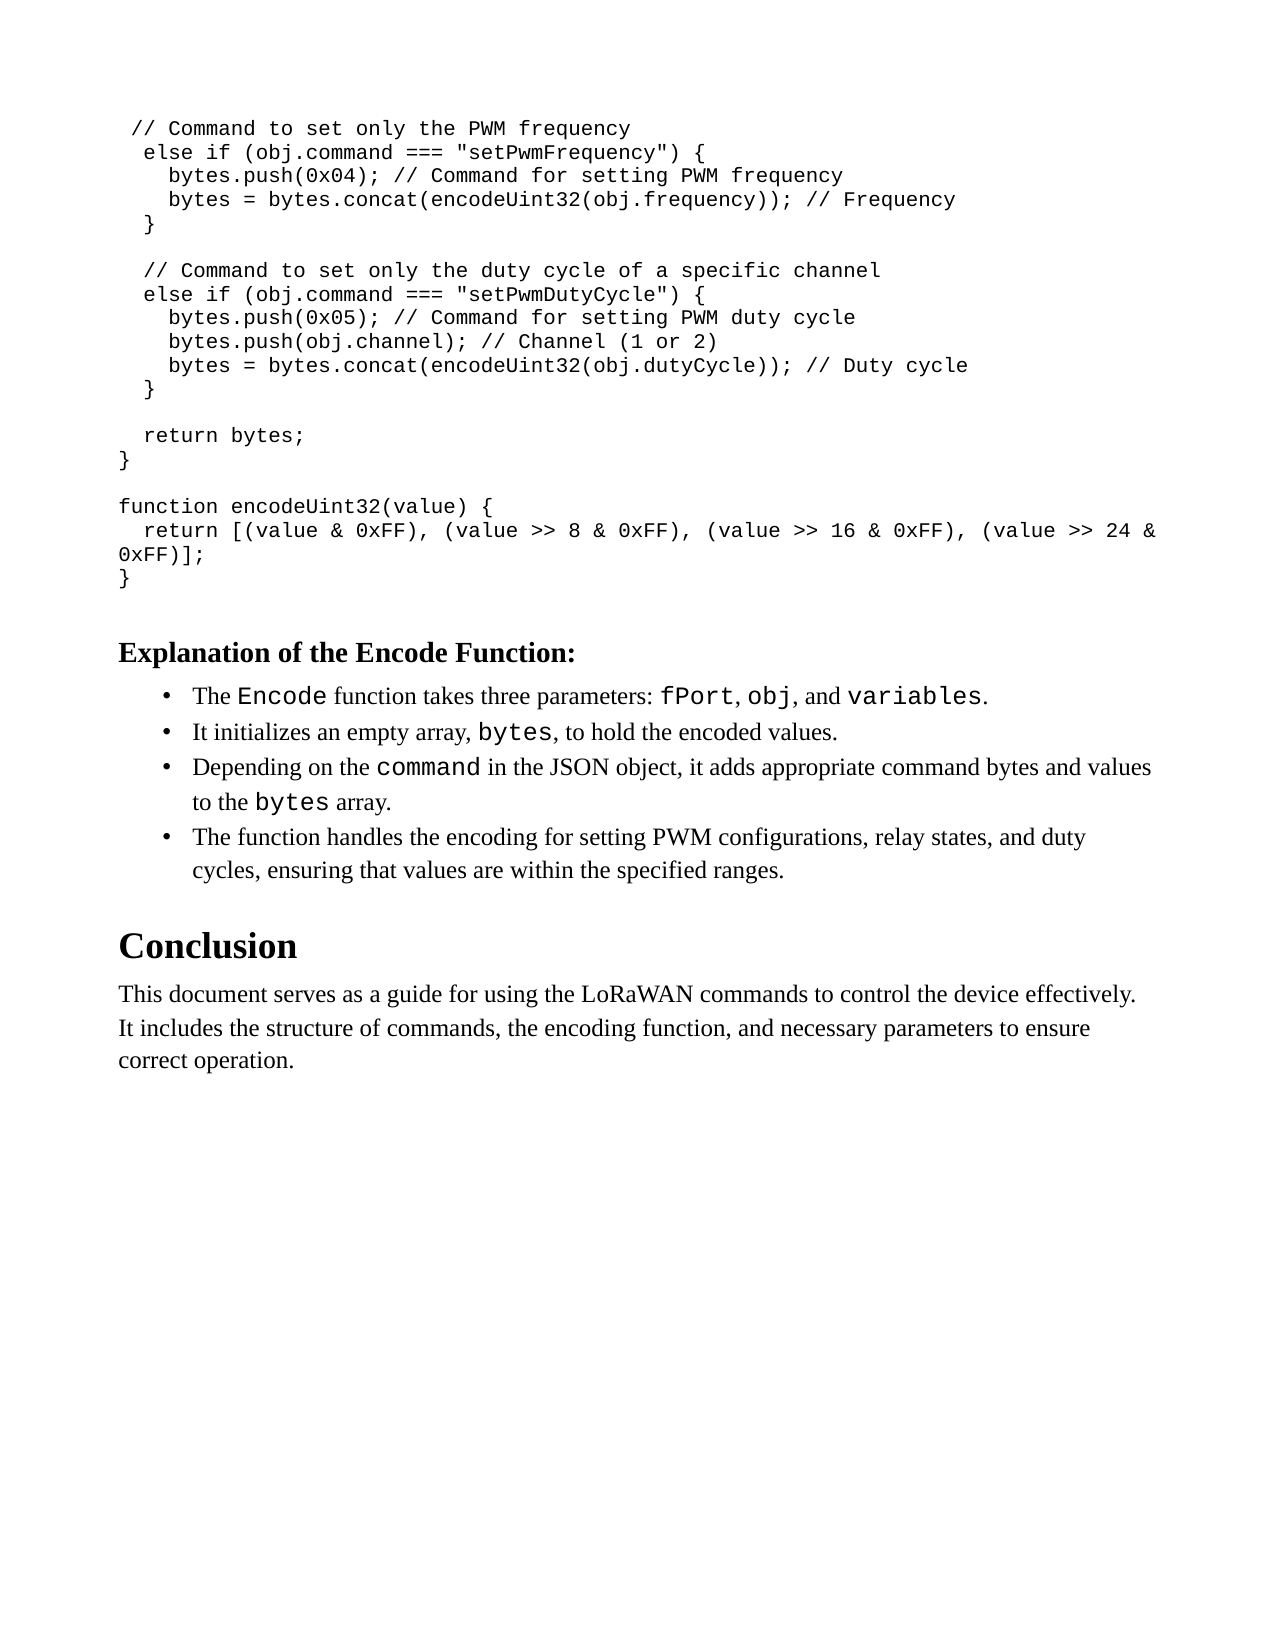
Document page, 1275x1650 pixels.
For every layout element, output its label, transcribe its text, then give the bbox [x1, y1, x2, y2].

text } [118, 378, 1157, 402]
text bytes.push(obj.channel); // Channel (1 or 2) [118, 331, 1157, 354]
text } [118, 567, 1157, 591]
text return bytes; [118, 426, 1157, 449]
text return [(value & 0xFF), (value >> 8 & 0xFF), (value >> 16 & 0xFF), (value >> 24 & 0xFF)]; [118, 520, 1157, 567]
subtitle Explanation of the Encode Function: [118, 635, 1157, 669]
text bytes = bytes.concat(encodeUint32(obj.frequency)); // Frequency [118, 189, 1157, 213]
text function encodeUint32(value) { [118, 496, 1157, 520]
text else if (obj.command === "setPwmDutyCycle") { [118, 284, 1157, 307]
text bytes.push(0x05); // Command for setting PWM duty cycle [118, 307, 1157, 331]
text This document serves as a guide for using the LoRaWAN commands to control the device effectively. It includes the structure of commands, the encoding function, and necessary parameters to ensure correct operation. [118, 979, 1157, 1074]
text bytes.push(0x04); // Command for setting PWM frequency [118, 165, 1157, 189]
text // Command to set only the duty cycle of a specific channel [118, 260, 1157, 284]
text } [118, 213, 1157, 236]
text bytes = bytes.concat(encodeUint32(obj.dutyCycle)); // Duty cycle [118, 354, 1157, 378]
list It initializes an empty array, bytes, to hold the encoded values. [162, 717, 1157, 747]
text else if (obj.command === "setPwmFrequency") { [118, 142, 1157, 165]
list The function handles the encoding for setting PWM configurations, relay states, and duty cycles, ensuring that values are within the specified ranges. [162, 822, 1157, 884]
subtitle Conclusion [118, 924, 1157, 967]
text } [118, 449, 1157, 473]
text // Command to set only the PWM frequency [118, 118, 1157, 142]
list The Encode function takes three parameters: fPort, obj, and variables. [162, 681, 1157, 712]
list Depending on the command in the JSON object, it adds appropriate command bytes and values to the bytes array. [162, 752, 1157, 818]
